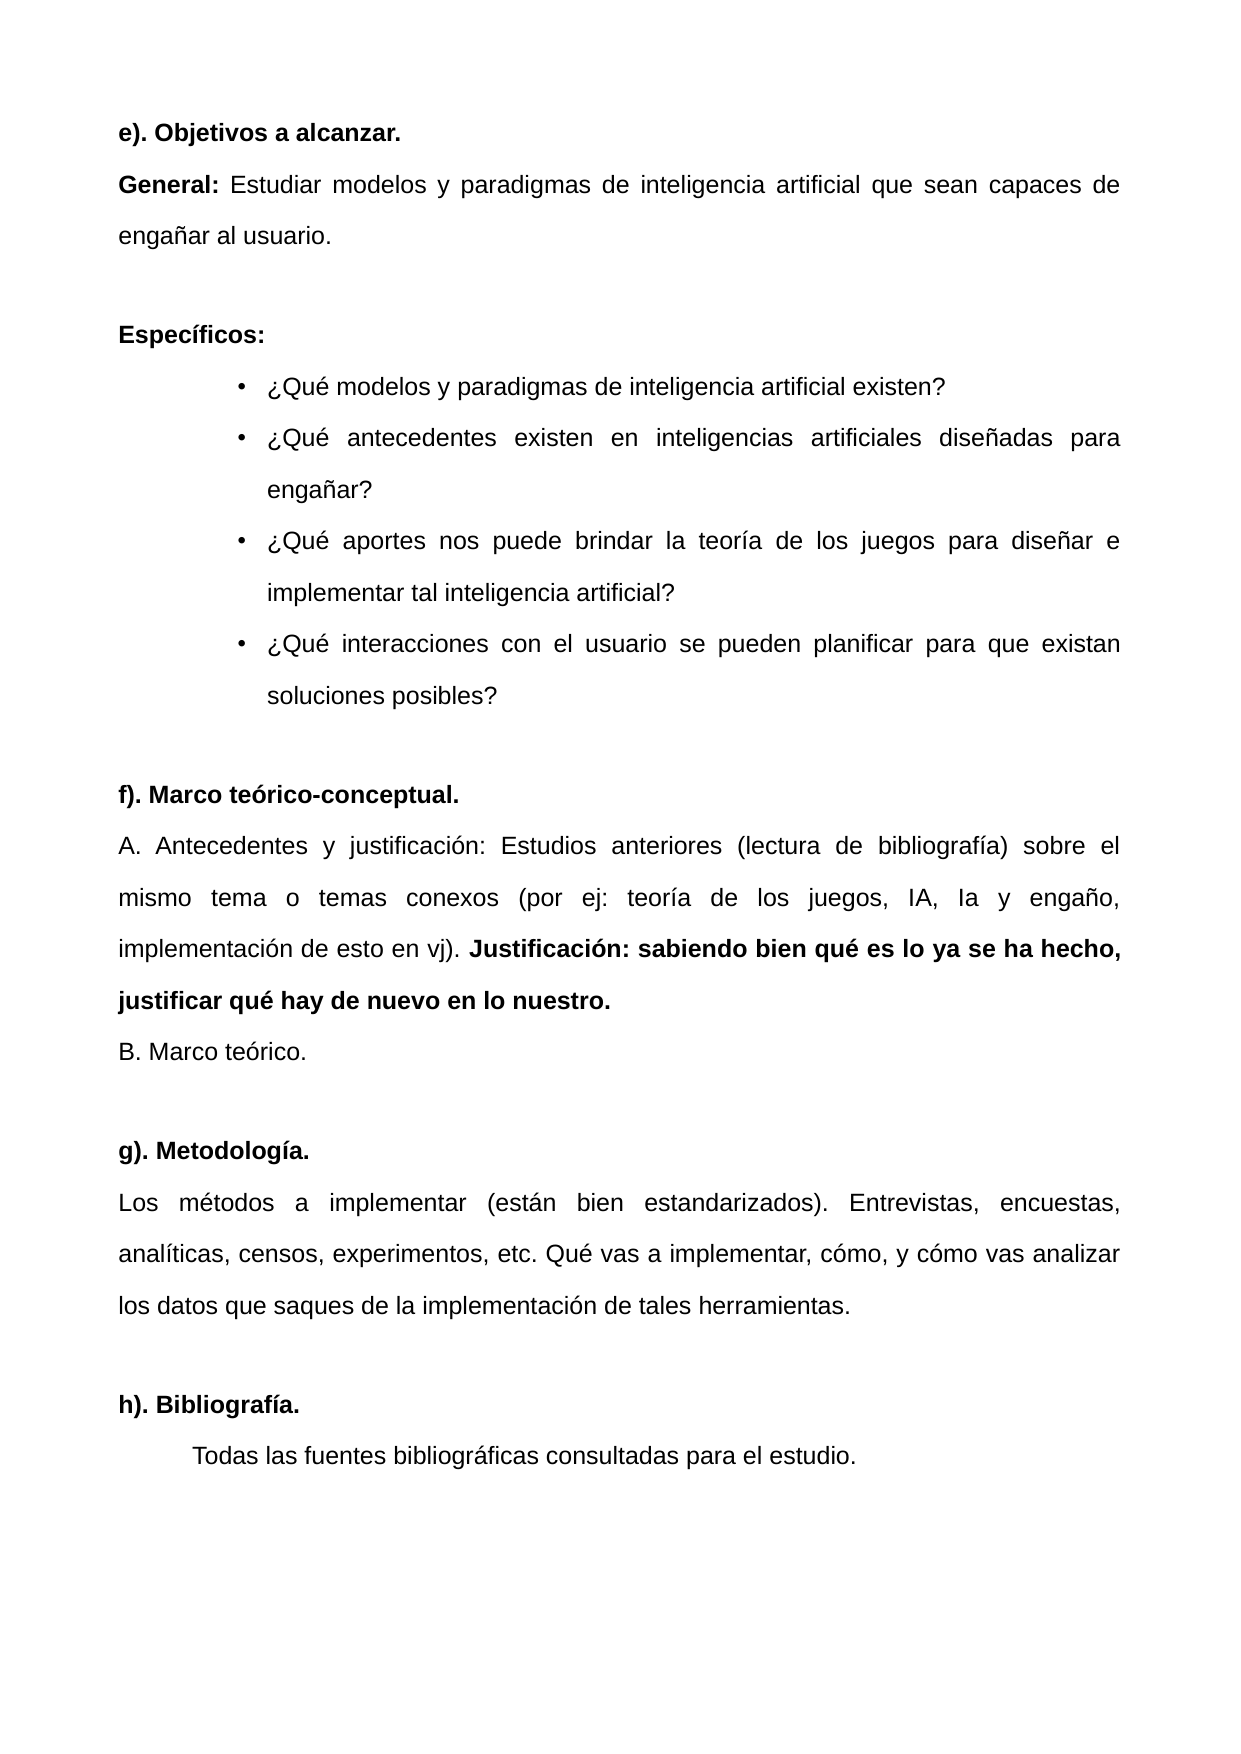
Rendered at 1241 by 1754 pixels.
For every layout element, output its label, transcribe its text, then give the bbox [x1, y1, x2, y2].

text A. Antecedentes y justificación: Estudios anteriores (lectura de bibliografía) sobre el mismo tema o temas conexos (por ej: teoría de los juegos, IA, Ia y engaño, implementación de esto en vj). Justificación: sabiendo bien qué es lo ya se ha hecho, justificar qué hay de nuevo en lo nuestro. [118, 831, 1122, 1014]
list ¿Qué antecedentes existen en inteligencias artificiales diseñadas para engañar? [237, 423, 1122, 503]
text f). Marco teórico-conceptual. [118, 780, 1122, 809]
list ¿Qué aportes nos puede brindar la teoría de los juegos para diseñar e implementar tal inteligencia artificial? [237, 526, 1122, 607]
text e). Objetivos a alcanzar. [118, 118, 1122, 147]
text General: Estudiar modelos y paradigmas de inteligencia artificial que sean capaces de engañar al usuario. [118, 169, 1122, 250]
text h). Bibliografía. [118, 1390, 1122, 1418]
list ¿Qué modelos y paradigmas de inteligencia artificial existen? [237, 372, 1122, 401]
list Todas las fuentes bibliográficas consultadas para el estudio. [162, 1441, 1122, 1470]
text Los métodos a implementar (están bien estandarizados). Entrevistas, encuestas, analíticas, censos, experimentos, etc. Qué vas a implementar, cómo, y cómo vas analizar los datos que saques de la implementación de tales herramientas. [118, 1188, 1122, 1319]
text Específicos: [118, 320, 1122, 349]
text g). Metodología. [118, 1136, 1122, 1165]
text B. Marco teórico. [118, 1037, 1122, 1066]
list ¿Qué interacciones con el usuario se pueden planificar para que existan soluciones posibles? [237, 629, 1122, 709]
